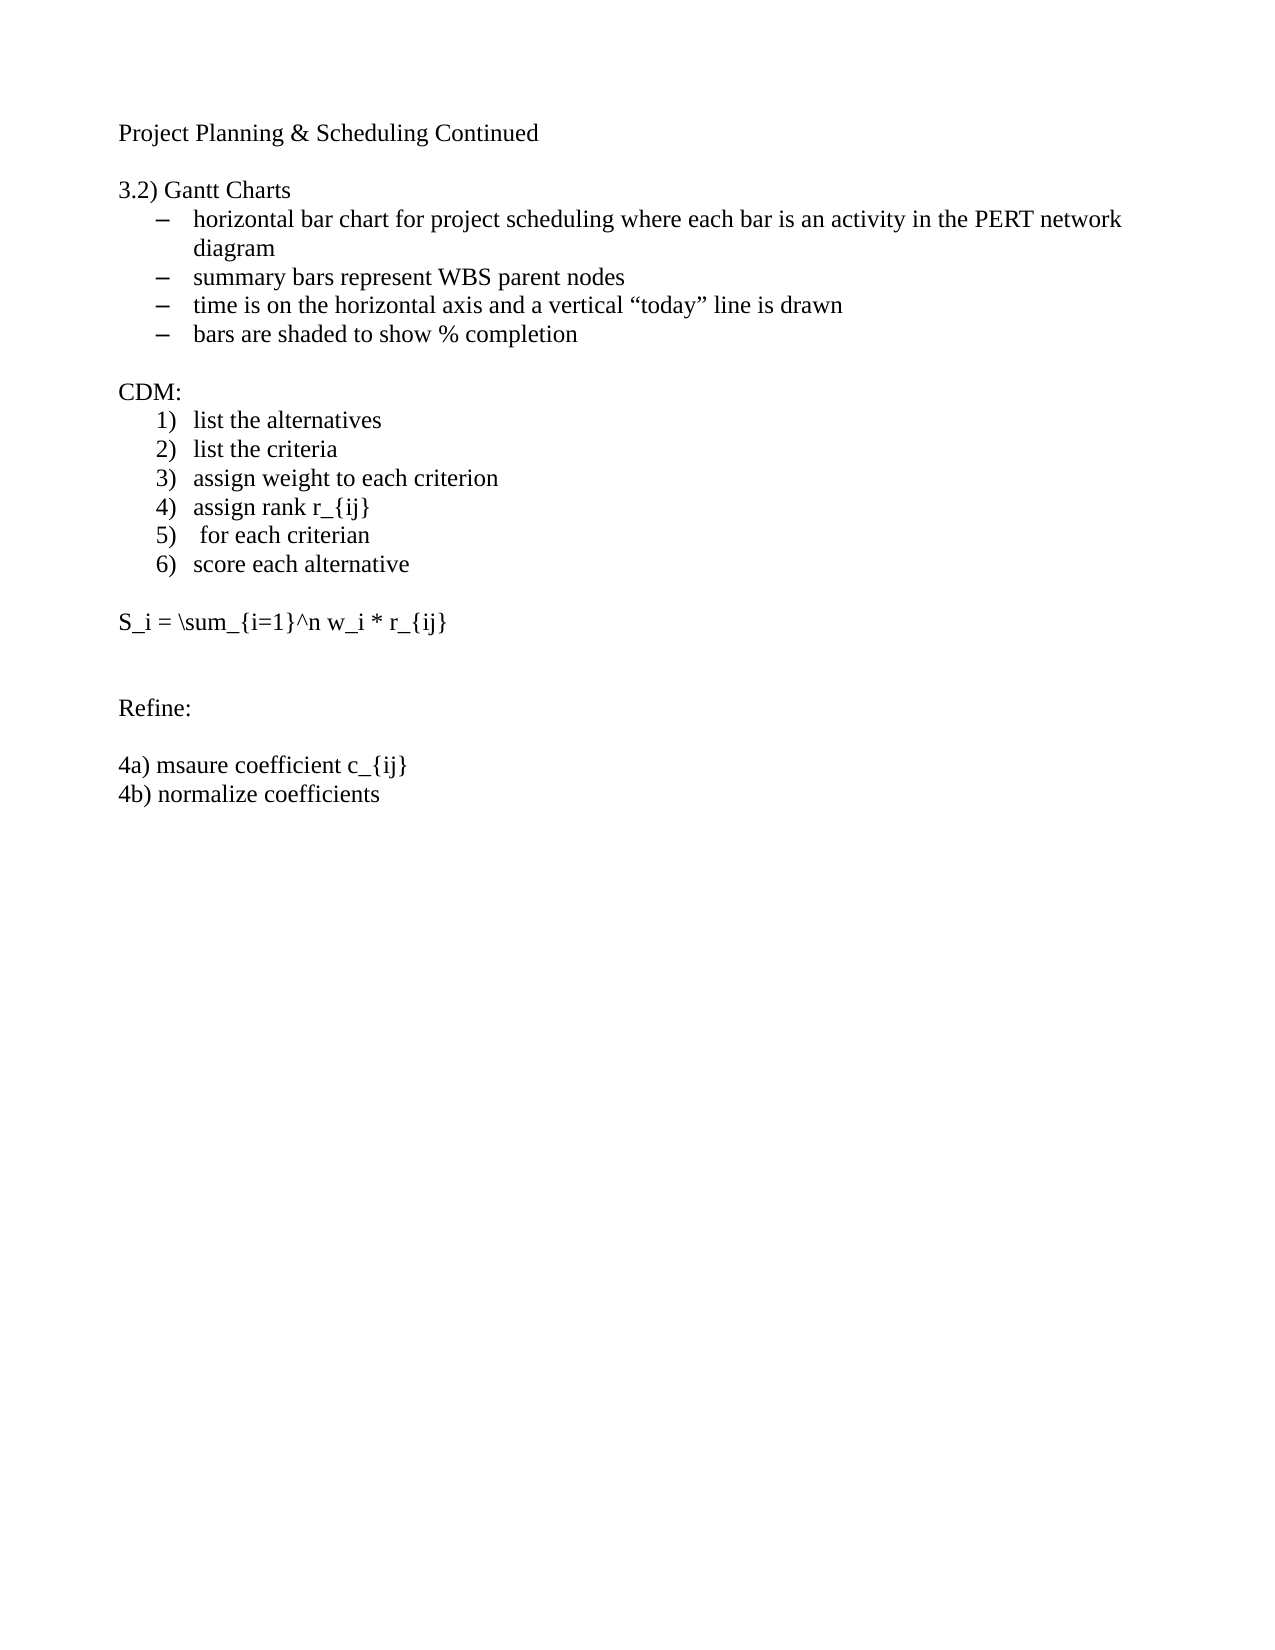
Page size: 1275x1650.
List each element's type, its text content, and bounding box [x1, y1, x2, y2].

list list the criteria [156, 434, 1157, 463]
list assign rank r_{ij} [156, 492, 1157, 521]
list horizontal bar chart for project scheduling where each bar is an activity in the PERT network diagram [156, 204, 1157, 262]
list summary bars represent WBS parent nodes [156, 262, 1157, 291]
text CDM: [118, 377, 1157, 406]
list assign weight to each criterion [156, 463, 1157, 492]
text 4a) msaure coefficient c_{ij} [118, 751, 1157, 779]
list time is on the horizontal axis and a vertical “today” line is drawn [156, 291, 1157, 319]
list list the alternatives [156, 406, 1157, 434]
list score each alternative [156, 549, 1157, 578]
text 3.2) Gantt Charts [118, 176, 1157, 204]
text Refine: [118, 693, 1157, 722]
text Project Planning & Scheduling Continued [118, 118, 1157, 147]
list for each criterian [156, 521, 1157, 549]
text S_i = \sum_{i=1}^n w_i * r_{ij} [118, 607, 1157, 636]
list bars are shaded to show % completion [156, 319, 1157, 348]
text 4b) normalize coefficients [118, 779, 1157, 808]
